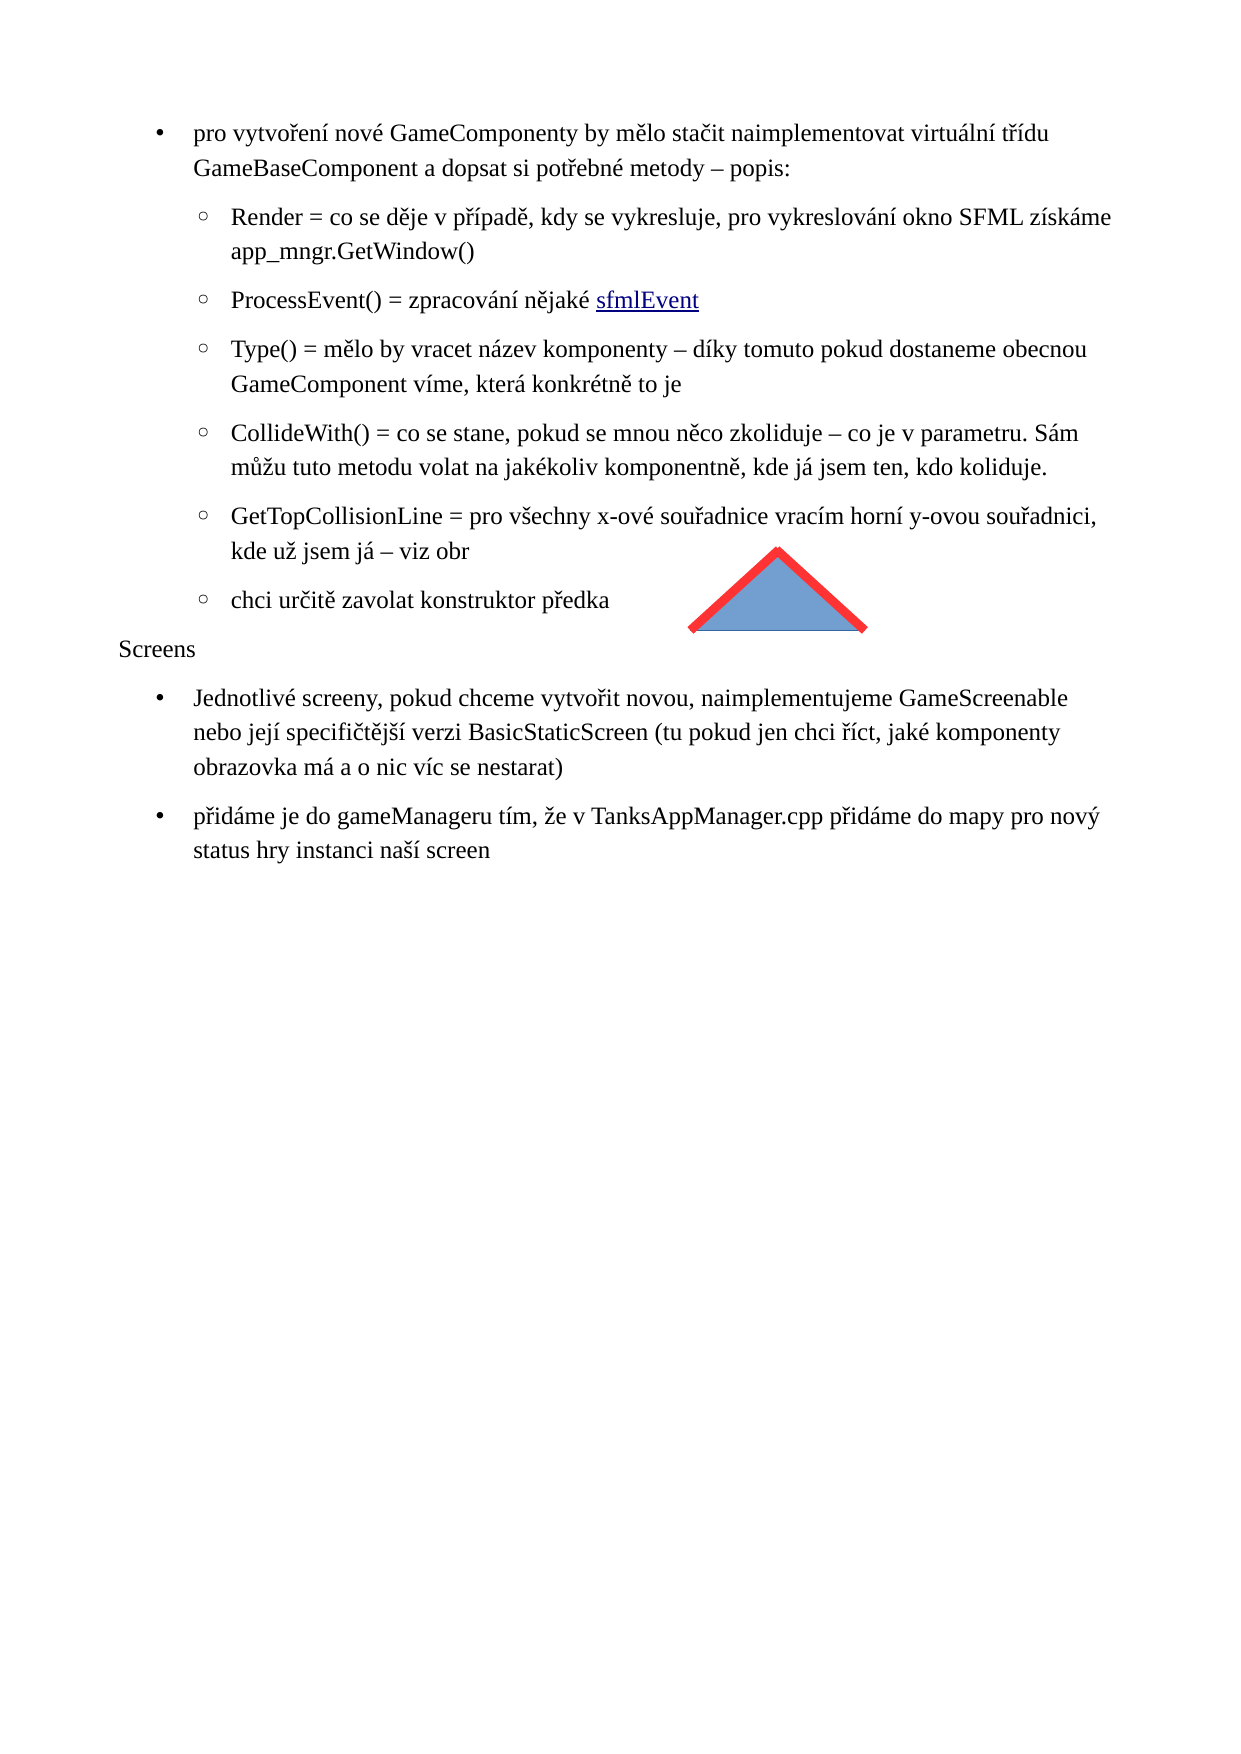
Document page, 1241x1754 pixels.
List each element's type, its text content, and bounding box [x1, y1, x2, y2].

list Jednotlivé screeny, pokud chceme vytvořit novou, naimplementujeme GameScreenable nebo její specifičtější verzi BasicStaticScreen (tu pokud jen chci říct, jaké komponenty obrazovka má a o nic víc se nestarat) [156, 683, 1122, 781]
text Screens [118, 634, 1122, 663]
list Type() = mělo by vracet název komponenty – díky tomuto pokud dostaneme obecnou GameComponent víme, která konkrétně to je [193, 334, 1122, 397]
list GetTopCollisionLine = pro všechny x-ové souřadnice vracím horní y-ovou souřadnici, kde už jsem já – viz obr [193, 501, 1122, 564]
list chci určitě zavolat konstruktor předka [193, 585, 732, 614]
list [823, 585, 1122, 614]
list ProcessEvent() = zpracování nějaké sfmlEvent [193, 285, 1122, 314]
list Render = co se děje v případě, kdy se vykresluje, pro vykreslování okno SFML získáme app_mngr.GetWindow() [193, 202, 1122, 265]
list CollideWith() = co se stane, pokud se mnou něco zkoliduje – co je v parametru. Sám můžu tuto metodu volat na jakékoliv komponentně, kde já jsem ten, kdo koliduje. [193, 418, 1122, 481]
list pro vytvoření nové GameComponenty by mělo stačit naimplementovat virtuální třídu GameBaseComponent a dopsat si potřebné metody – popis: [156, 118, 1122, 181]
list přidáme je do gameManageru tím, že v TanksAppManager.cpp přidáme do mapy pro nový status hry instanci naší screen [156, 801, 1122, 864]
